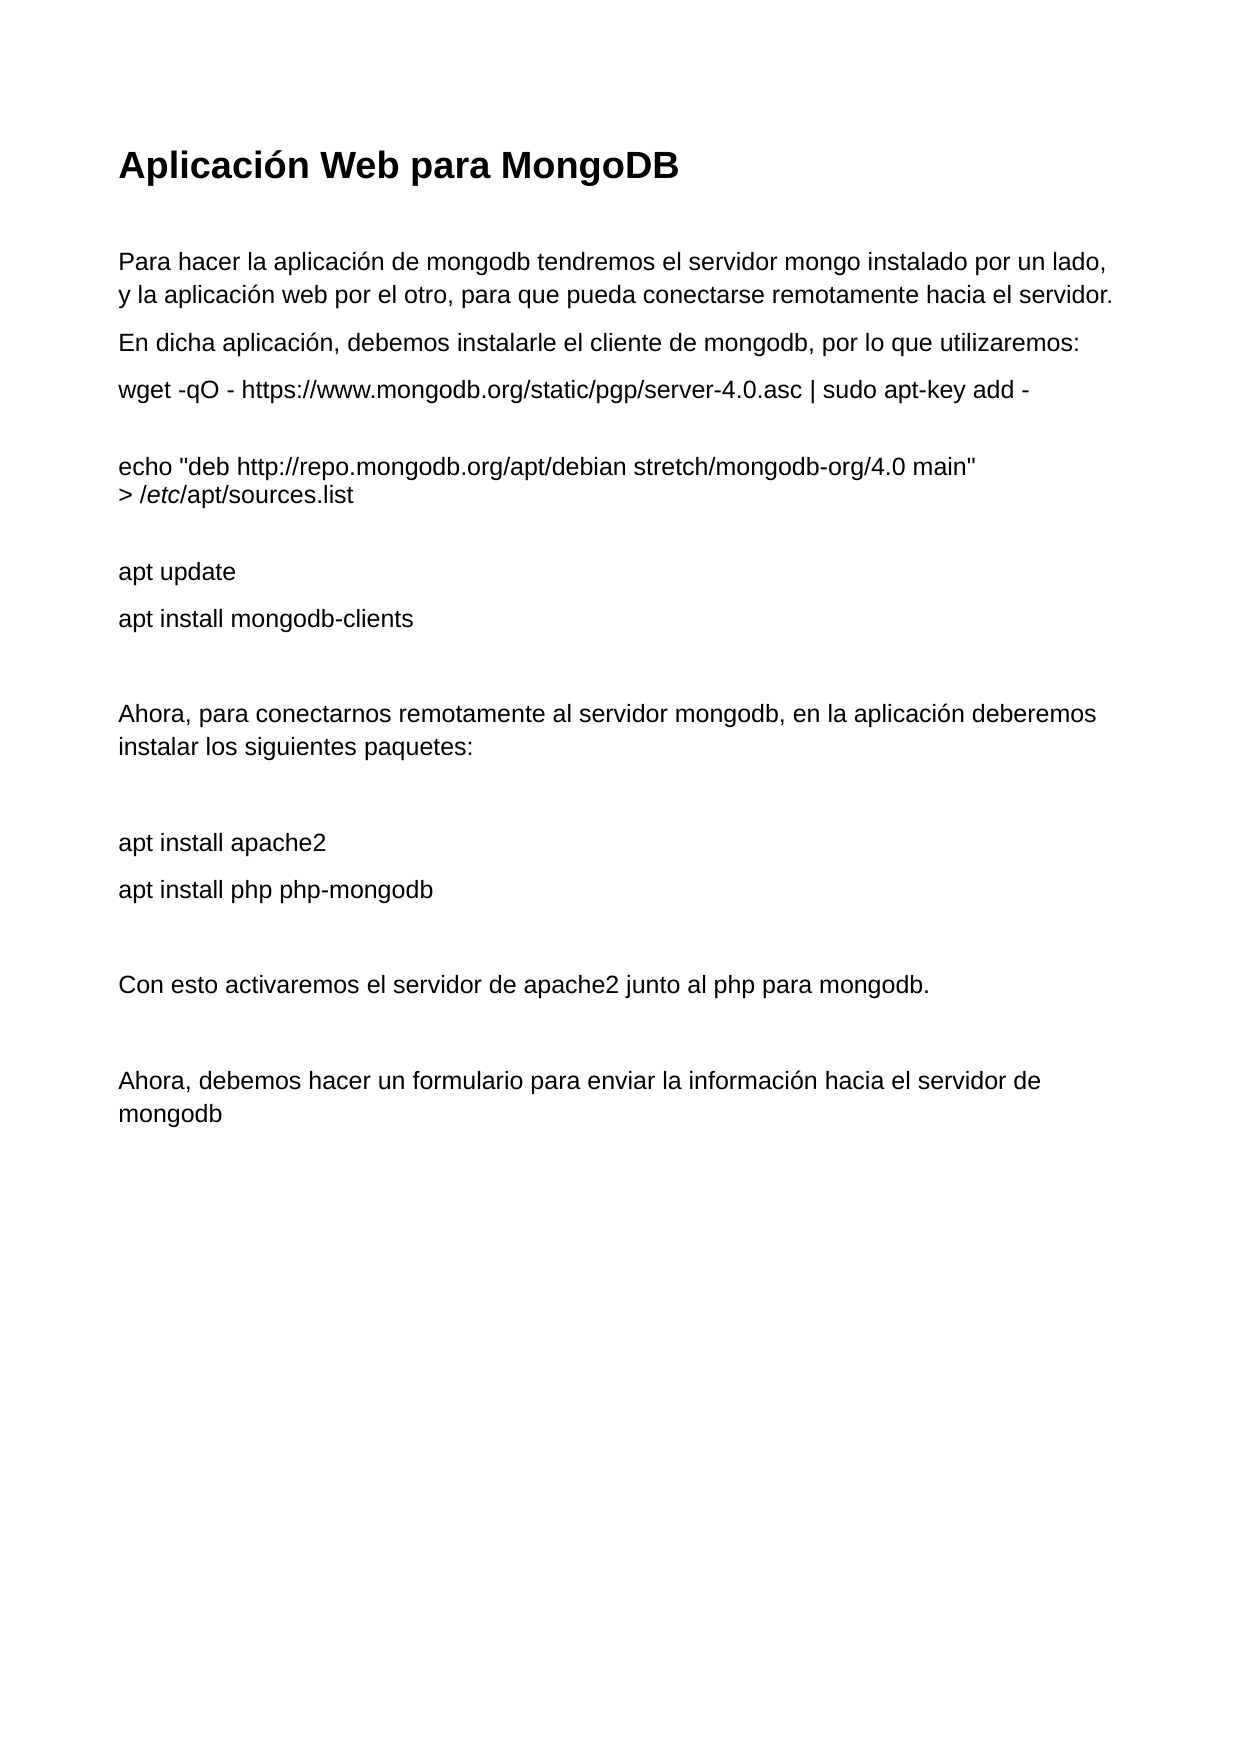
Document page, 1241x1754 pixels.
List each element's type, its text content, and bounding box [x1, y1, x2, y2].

text apt install apache2 [118, 828, 1122, 856]
text Ahora, para conectarnos remotamente al servidor mongodb, en la aplicación deberemos instalar los siguientes paquetes: [118, 699, 1122, 761]
text wget -qO - https://www.mongodb.org/static/pgp/server-4.0.asc | sudo apt-key add - [118, 375, 1122, 404]
subtitle Aplicación Web para MongoDB [118, 143, 1122, 187]
text En dicha aplicación, debemos instalarle el cliente de mongodb, por lo que utilizaremos: [118, 327, 1122, 356]
text apt install php php-mongodb [118, 875, 1122, 904]
text Con esto activaremos el servidor de apache2 junto al php para mongodb. [118, 970, 1122, 999]
text Ahora, debemos hacer un formulario para enviar la información hacia el servidor de mongodb [118, 1066, 1122, 1127]
text Para hacer la aplicación de mongodb tendremos el servidor mongo instalado por un lado, y la aplicación web por el otro, para que pueda conectarse remotamente hacia el servidor. [118, 247, 1122, 309]
text apt update [118, 557, 1122, 585]
text apt install mongodb-clients [118, 604, 1122, 633]
text echo "deb http://repo.mongodb.org/apt/debian stretch/mongodb-org/4.0 main" > /etc/apt/sources.list [118, 451, 1122, 509]
